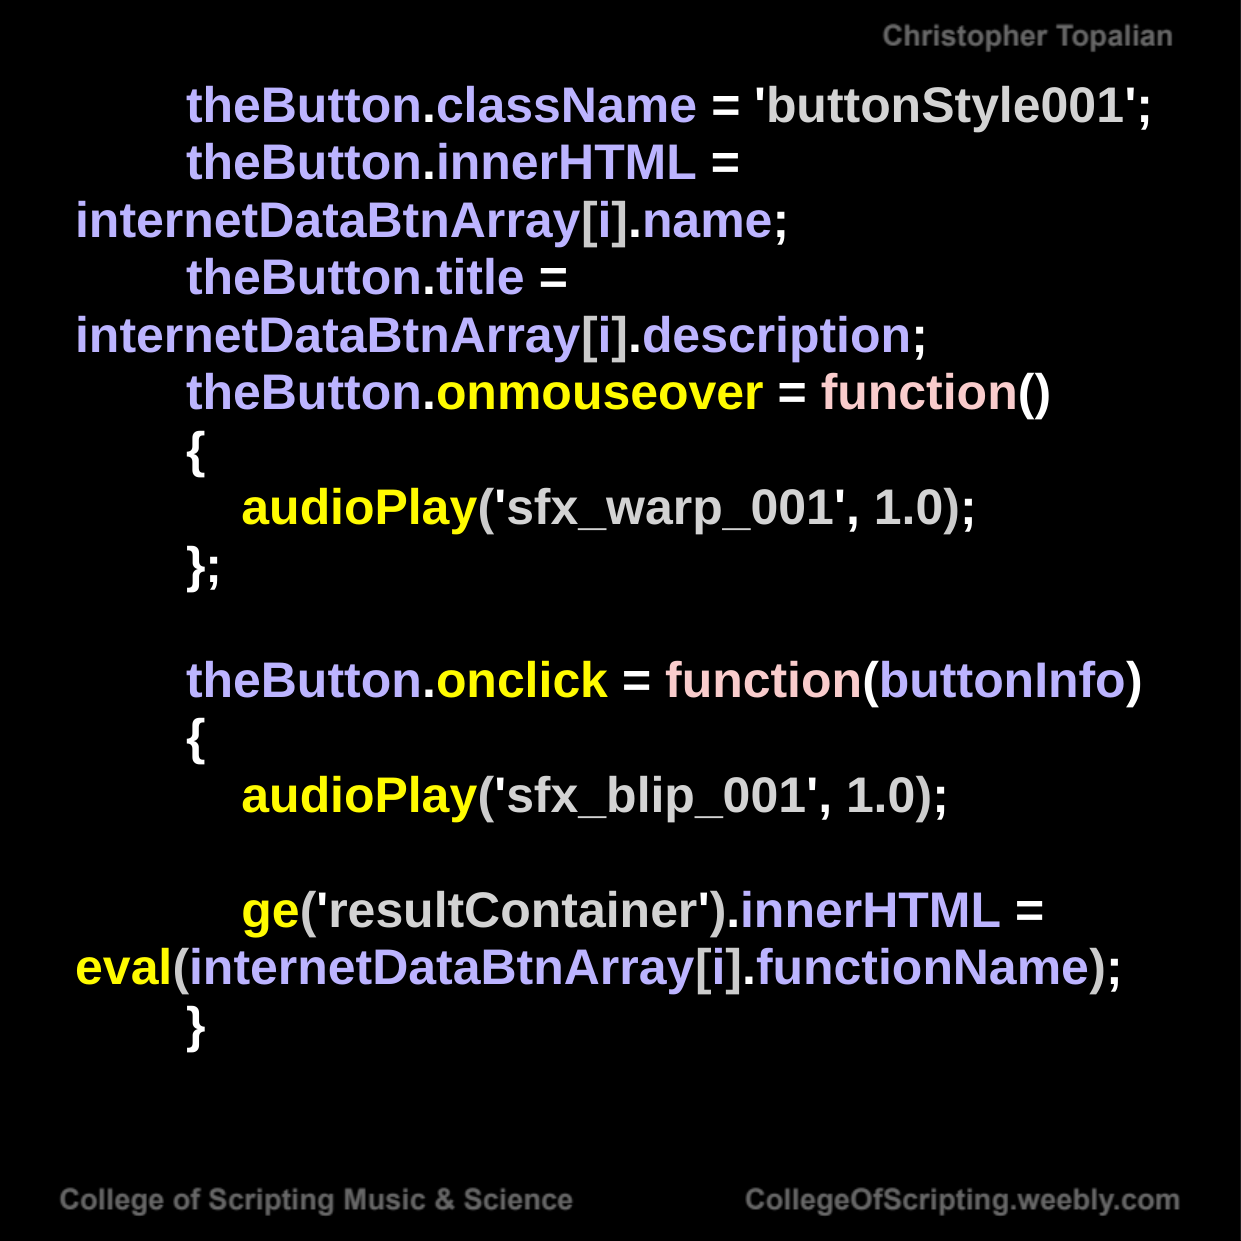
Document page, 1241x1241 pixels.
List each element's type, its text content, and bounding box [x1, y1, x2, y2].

text ge('resultContainer').innerHTML = eval(internetDataBtnArray[i].functionName); [75, 880, 1166, 995]
text theButton.onclick = function(buttonInfo) [75, 650, 1166, 707]
text { [75, 420, 1166, 477]
text audioPlay('sfx_warp_001', 1.0); [75, 477, 1166, 535]
text } [75, 995, 1166, 1052]
text audioPlay('sfx_blip_001', 1.0); [75, 765, 1166, 822]
text theButton.title = internetDataBtnArray[i].description; [75, 247, 1166, 362]
text }; [75, 535, 1166, 592]
text { [75, 707, 1166, 765]
text theButton.className = 'buttonStyle001'; [75, 75, 1166, 132]
text theButton.onmouseover = function() [75, 362, 1166, 420]
text theButton.innerHTML = internetDataBtnArray[i].name; [75, 132, 1166, 247]
